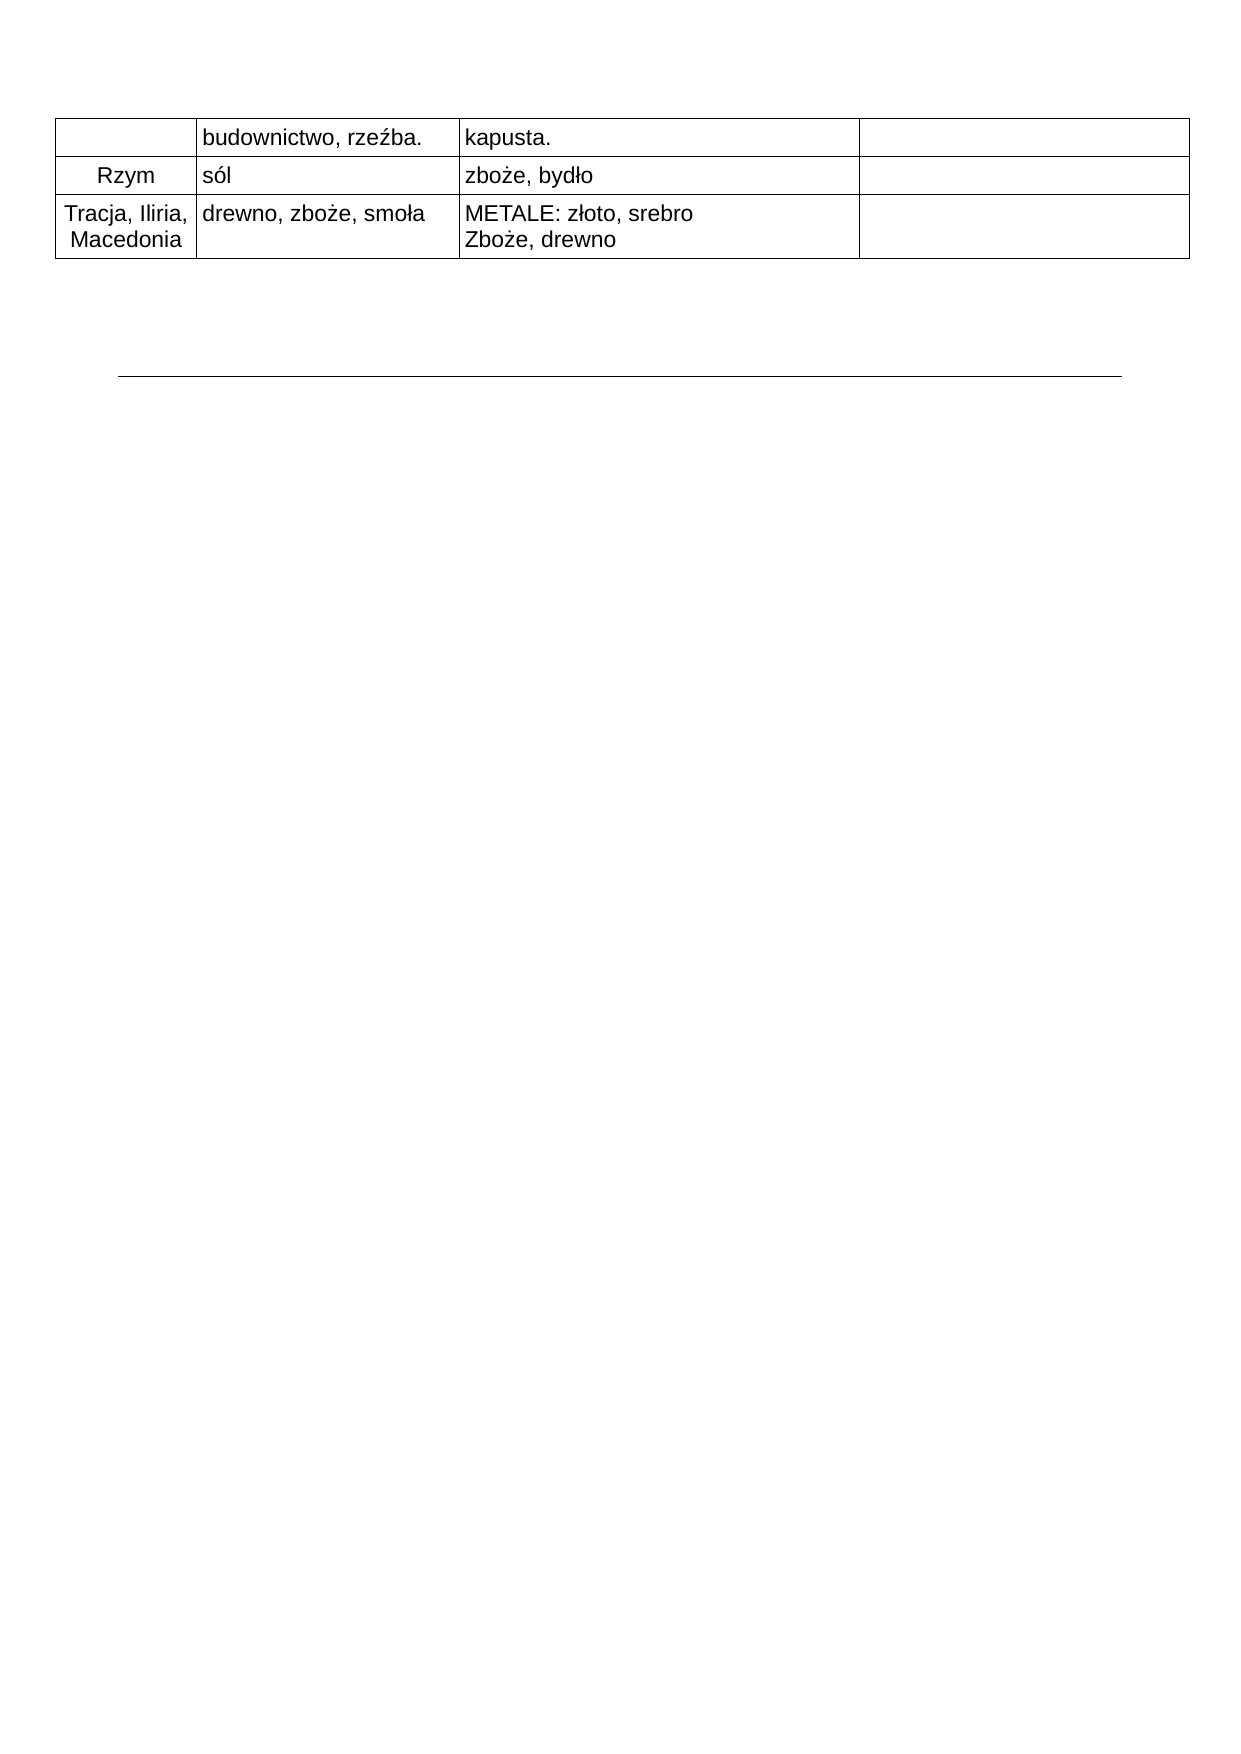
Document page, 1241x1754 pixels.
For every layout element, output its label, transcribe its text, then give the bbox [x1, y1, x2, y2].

table_cell Tracja, Iliria, Macedonia [56, 195, 196, 258]
table_cell [860, 157, 1189, 194]
table_cell kapusta. [460, 119, 859, 156]
table_cell METALE: złoto, srebro Zboże, drewno [460, 195, 859, 258]
table_cell [860, 195, 1189, 258]
table_cell [56, 119, 196, 156]
table_cell [860, 119, 1189, 156]
table_cell budownictwo, rzeźba. [197, 119, 459, 156]
table_cell Rzym [56, 157, 196, 194]
table_cell zboże, bydło [460, 157, 859, 194]
table_cell sól [197, 157, 459, 194]
table_cell drewno, zboże, smoła [197, 195, 459, 258]
